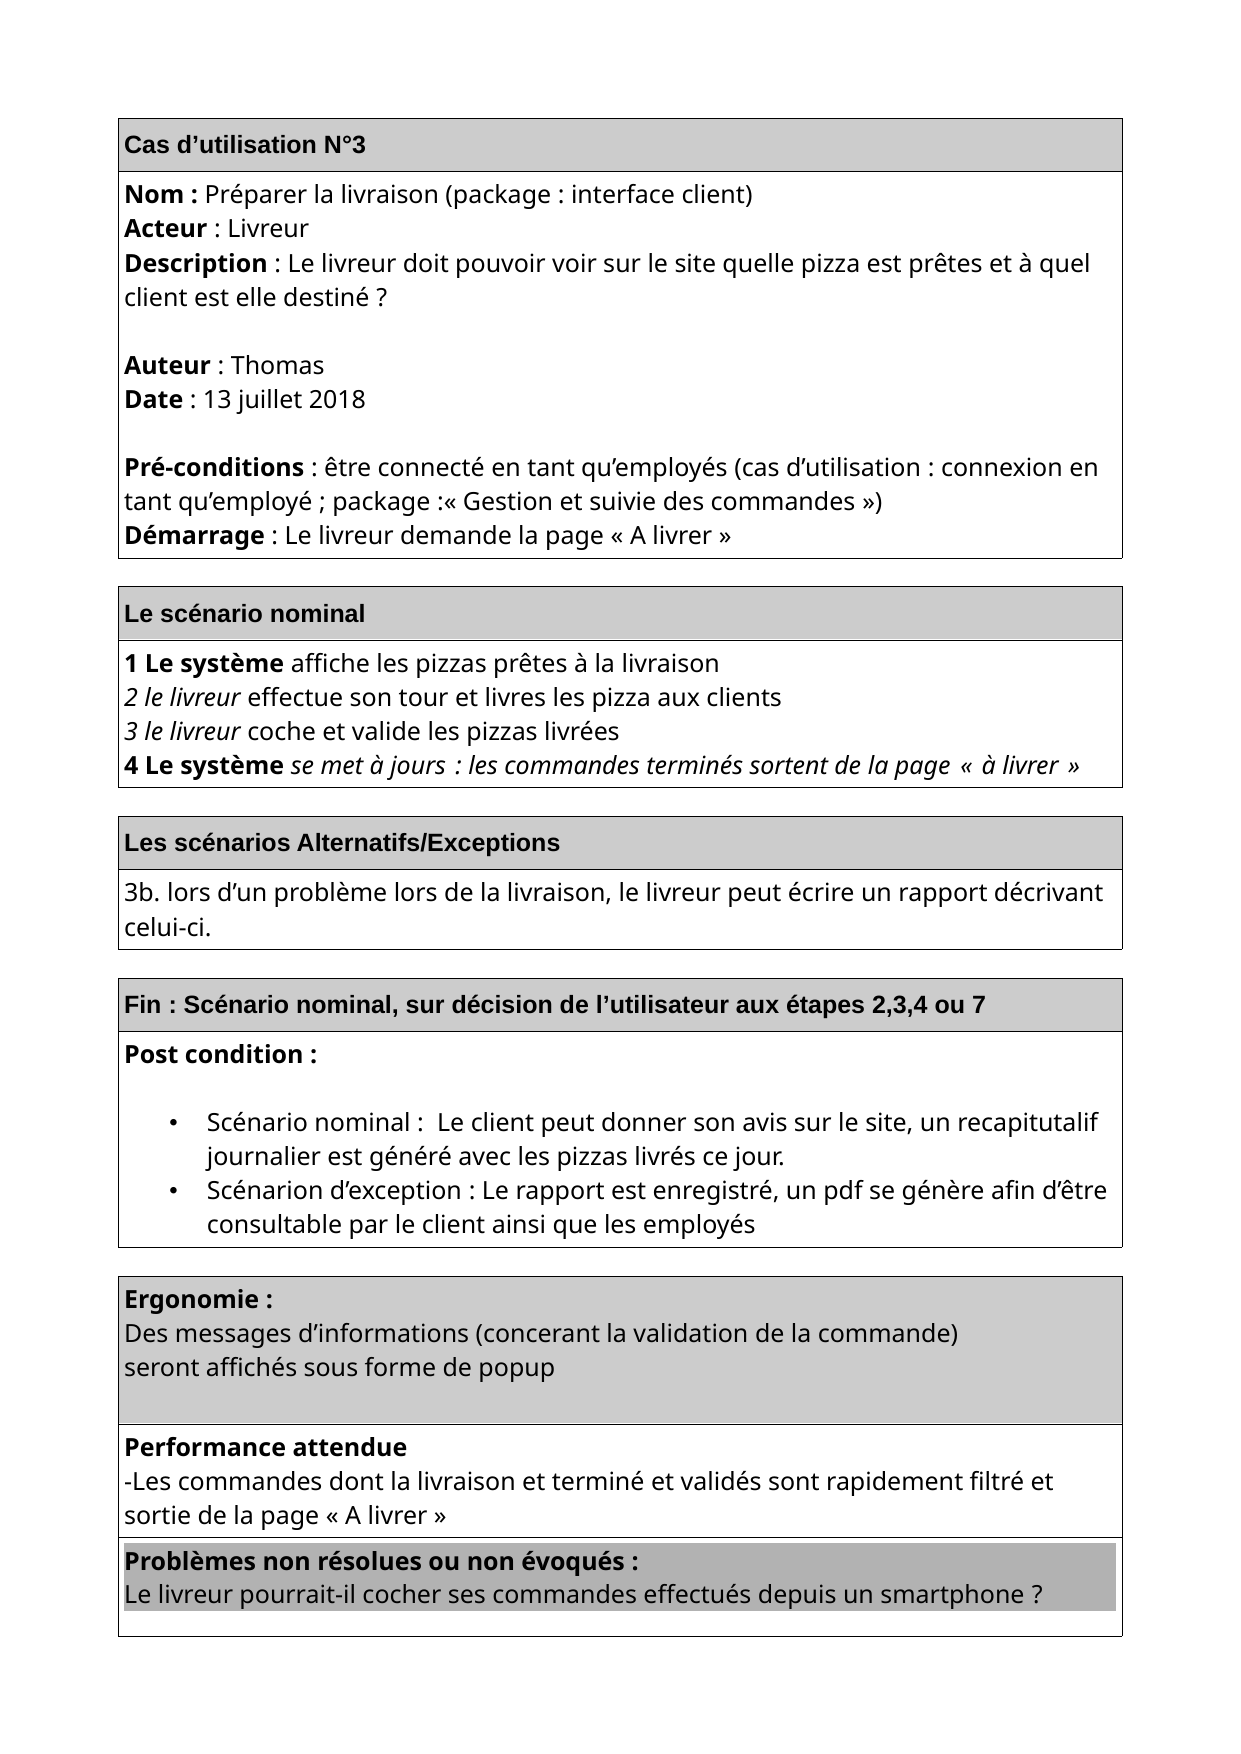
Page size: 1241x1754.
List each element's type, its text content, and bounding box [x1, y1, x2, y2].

table_header Les scénarios Alternatifs/Exceptions [119, 817, 1122, 869]
table_cell Nom : Préparer la livraison (package : interface client) Acteur : Livreur Description : Le livreur doit pouvoir voir sur le site quelle pizza est prêtes et à quel client est elle destiné ? Auteur : Thomas Date : 13 juillet 2018 Pré-conditions : être connecté en tant qu’employés (cas d’utilisation : connexion en tant qu’employé ; package :« Gestion et suivie des commandes ») Démarrage : Le livreur demande la page « A livrer » [119, 172, 1122, 557]
table_header Le scénario nominal [119, 587, 1122, 639]
table_cell Performance attendue -Les commandes dont la livraison et terminé et validés sont rapidement filtré et sortie de la page « A livrer » [119, 1425, 1122, 1537]
table_header Cas d’utilisation N°3 [119, 119, 1122, 171]
table_cell 1 Le système affiche les pizzas prêtes à la livraison 2 le livreur effectue son tour et livres les pizza aux clients 3 le livreur coche et valide les pizzas livrées 4 Le système se met à jours : les commandes terminés sortent de la page « à livrer » [119, 641, 1122, 787]
table_cell Post condition : Scénario nominal : Le client peut donner son avis sur le site, un recapitutalif journalier est généré avec les pizzas livrés ce jour. Scénarion d’exception : Le rapport est enregistré, un pdf se génère afin d’être consultable par le client ainsi que les employés [119, 1032, 1122, 1247]
table_cell Problèmes non résolues ou non évoqués : Le livreur pourrait-il cocher ses commandes effectués depuis un smartphone ? [119, 1538, 1122, 1636]
table_cell 3b. lors d’un problème lors de la livraison, le livreur peut écrire un rapport décrivant celui-ci. [119, 870, 1122, 949]
table_header Fin : Scénario nominal, sur décision de l’utilisateur aux étapes 2,3,4 ou 7 [119, 979, 1122, 1031]
table_header Ergonomie : Des messages d’informations (concerant la validation de la commande) seront affichés sous forme de popup [119, 1277, 1122, 1423]
